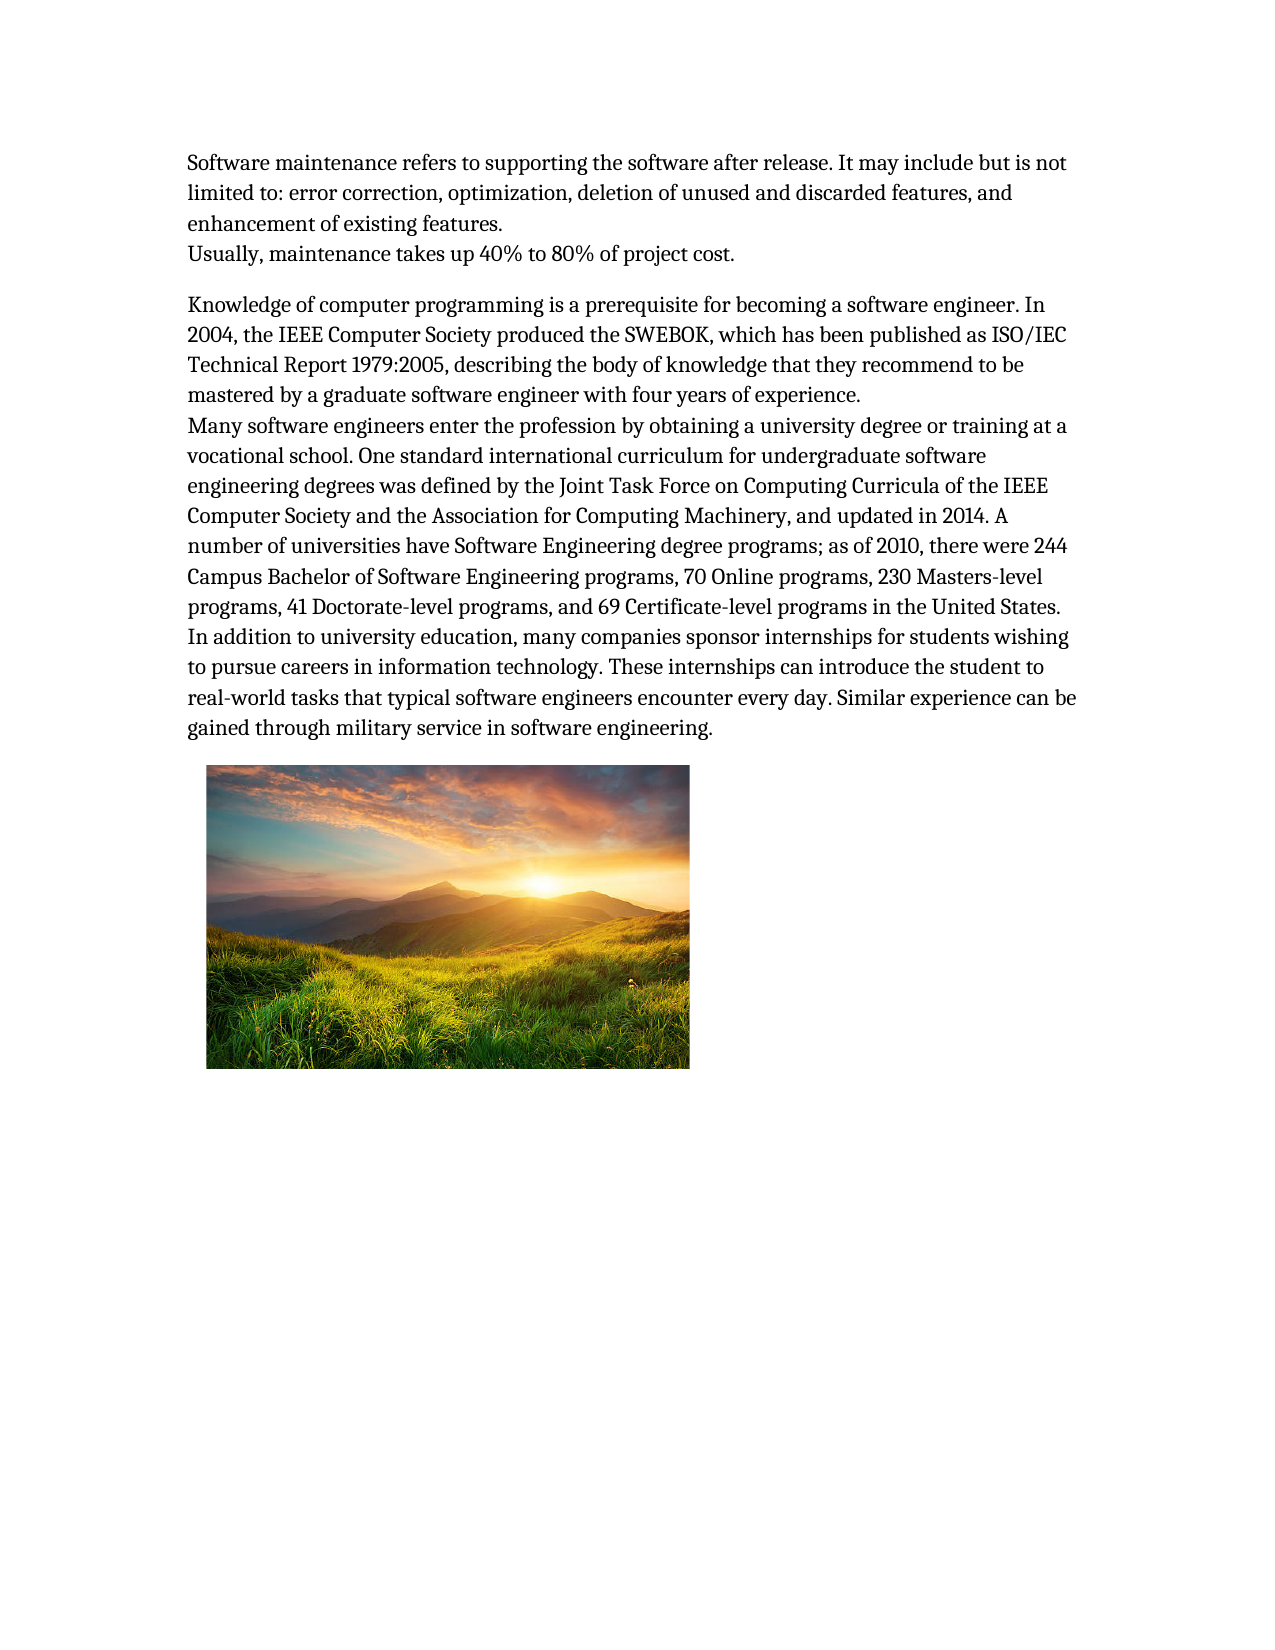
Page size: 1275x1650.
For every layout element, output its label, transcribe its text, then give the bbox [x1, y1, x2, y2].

text Software maintenance refers to supporting the software after release. It may include but is not limited to: error correction, optimization, deletion of unused and discarded features, and enhancement of existing features. Usually, maintenance takes up 40% to 80% of project cost. [187, 150, 1087, 267]
text Knowledge of computer programming is a prerequisite for becoming a software engineer. In 2004, the IEEE Computer Society produced the SWEBOK, which has been published as ISO/IEC Technical Report 1979:2005, describing the body of knowledge that they recommend to be mastered by a graduate software engineer with four years of experience. Many software engineers enter the profession by obtaining a university degree or training at a vocational school. One standard international curriculum for undergraduate software engineering degrees was defined by the Joint Task Force on Computing Curricula of the IEEE Computer Society and the Association for Computing Machinery, and updated in 2014. A number of universities have Software Engineering degree programs; as of 2010, there were 244 Campus Bachelor of Software Engineering programs, 70 Online programs, 230 Masters-level programs, 41 Doctorate-level programs, and 69 Certificate-level programs in the United States. In addition to university education, many companies sponsor internships for students wishing to pursue careers in information technology. These internships can introduce the student to real-world tasks that typical software engineers encounter every day. Similar experience can be gained through military service in software engineering. [187, 292, 1087, 741]
picture [206, 765, 690, 1069]
